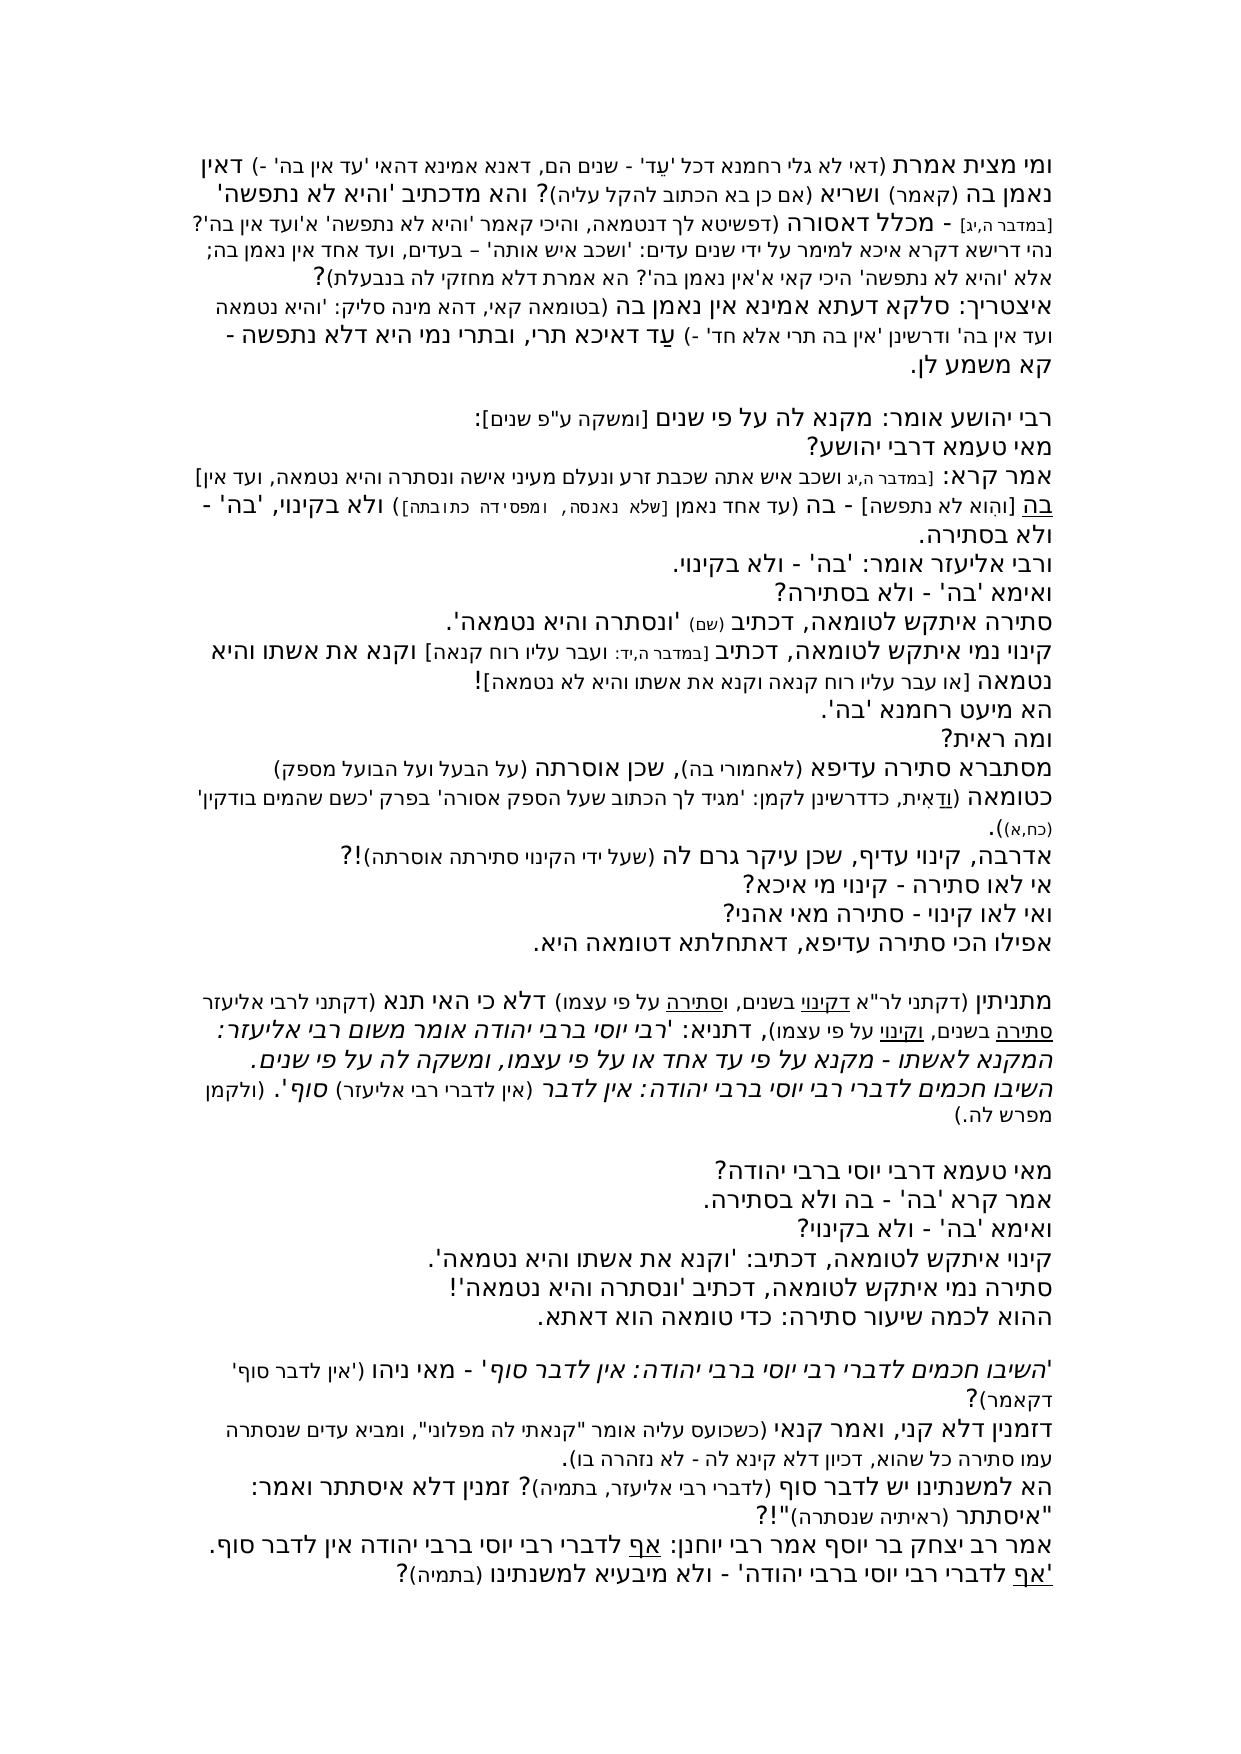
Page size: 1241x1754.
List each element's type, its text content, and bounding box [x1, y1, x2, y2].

text הא למשנתינו יש לדבר סוף (לדברי רבי אליעזר, בתמיה)? זמנין דלא איסתתר ואמר: "איסתתר (ראיתיה שנסתרה)"!? [187, 1472, 1053, 1531]
text מאי טעמא דרבי יוסי ברבי יהודה? [187, 1156, 1053, 1186]
text אמר קרא 'בה' - בה ולא בסתירה. [187, 1186, 1053, 1215]
text איצטריך: סלקא דעתא אמינא אין נאמן בה (בטומאה קאי, דהא מינה סליק: 'והיא נטמאה ועד אין בה' ודרשינן 'אין בה תרי אלא חד' -) עַד דאיכא תרי, ובתרי נמי היא דלא נתפשה - קא משמע לן. [187, 291, 1053, 379]
text מתניתין (דקתני לר"א דקינוי בשנים, וסתירה על פי עצמו) דלא כי האי תנא (דקתני לרבי אליעזר סתירה בשנים, וקינוי על פי עצמו), דתניא: 'רבי יוסי ברבי יהודה אומר משום רבי אליעזר: המקנא לאשתו - מקנא על פי עד אחד או על פי עצמו, ומשקה לה על פי שנים. [187, 986, 1053, 1074]
text אמר קרא: [במדבר ה,יג ושכב איש אתה שכבת זרע ונעלם מעיני אישה ונסתרה והיא נטמאה, ועד אין] בה [והִוא לא נתפשה] - בה (עד אחד נאמן [שלא נאנסה, ומפסידה כתובתה]) ולא בקינוי, 'בה' - ולא בסתירה. [187, 461, 1053, 549]
text השיבו חכמים לדברי רבי יוסי ברבי יהודה: אין לדבר (אין לדברי רבי אליעזר) סוף'. (ולקמן מפרש לה.) [187, 1074, 1053, 1128]
text 'אף לדברי רבי יוסי ברבי יהודה' - ולא מיבעיא למשנתינו (בתמיה)? [187, 1560, 1053, 1589]
text סתירה איתקש לטומאה, דכתיב (שם) 'ונסתרה והיא נטמאה'. [187, 607, 1053, 637]
text ומה ראית? [187, 724, 1053, 753]
text ומי מצית אמרת (דאי לא גלי רחמנא דכל 'עֵד' - שנים הם, דאנא אמינא דהאי 'עד אין בה' -) דאין נאמן בה (קאמר) ושריא (אם כן בא הכתוב להקל עליה)? והא מדכתיב 'והיא לא נתפשה' [במדבר ה,יג] - מכלל דאסורה (דפשיטא לך דנטמאה, והיכי קאמר 'והיא לא נתפשה' א'ועד אין בה'? נהי דרישא דקרא איכא למימר על ידי שנים עדים: 'ושכב איש אותה' – בעדים, ועד אחד אין נאמן בה; אלא 'והיא לא נתפשה' היכי קאי א'אין נאמן בה'? הא אמרת דלא מחזקי לה בנבעלת)? [187, 150, 1053, 291]
text אמר רב יצחק בר יוסף אמר רבי יוחנן: אף לדברי רבי יוסי ברבי יהודה אין לדבר סוף. [187, 1531, 1053, 1560]
text הא מיעט רחמנא 'בה'. [187, 695, 1053, 724]
text 'השיבו חכמים לדברי רבי יוסי ברבי יהודה: אין לדבר סוף' - מאי ניהו ('אין לדבר סוף' דקאמר)? [187, 1355, 1053, 1414]
text אי לאו סתירה - קינוי מי איכא? [187, 870, 1053, 899]
text אדרבה, קינוי עדיף, שכן עיקר גרם לה (שעל ידי הקינוי סתירתה אוסרתה)!? [187, 841, 1053, 870]
text ואימא 'בה' - ולא בקינוי? [187, 1215, 1053, 1244]
text רבי יהושע אומר: מקנא לה על פי שנים [ומשקה ע"פ שנים]: [187, 403, 1053, 432]
text ואימא 'בה' - ולא בסתירה? [187, 578, 1053, 607]
text קינוי נמי איתקש לטומאה, דכתיב [במדבר ה,יד: ועבר עליו רוח קנאה] וקנא את אשתו והיא נטמאה [או עבר עליו רוח קנאה וקנא את אשתו והיא לא נטמאה]! [187, 637, 1053, 695]
text מאי טעמא דרבי יהושע? [187, 432, 1053, 461]
text קינוי איתקש לטומאה, דכתיב: 'וקנא את אשתו והיא נטמאה'. [187, 1244, 1053, 1273]
text סתירה נמי איתקש לטומאה, דכתיב 'ונסתרה והיא נטמאה'! [187, 1273, 1053, 1302]
text אפילו הכי סתירה עדיפא, דאתחלתא דטומאה היא. [187, 928, 1053, 958]
text ההוא לכמה שיעור סתירה: כדי טומאה הוא דאתא. [187, 1302, 1053, 1331]
text ורבי אליעזר אומר: 'בה' - ולא בקינוי. [187, 549, 1053, 578]
text ואי לאו קינוי - סתירה מאי אהני? [187, 899, 1053, 928]
text מסתברא סתירה עדיפא (לאחמורי בה), שכן אוסרתה (על הבעל ועל הבועל מספק) כטומאה (וַדַאִית, כדדרשינן לקמן: 'מגיד לך הכתוב שעל הספק אסורה' בפרק 'כשם שהמים בודקין' (כח,א)). [187, 753, 1053, 841]
text דזמנין דלא קני, ואמר קנאי (כשכועס עליה אומר "קנאתי לה מפלוני", ומביא עדים שנסתרה עמו סתירה כל שהוא, דכיון דלא קינא לה - לא נזהרה בו). [187, 1414, 1053, 1472]
